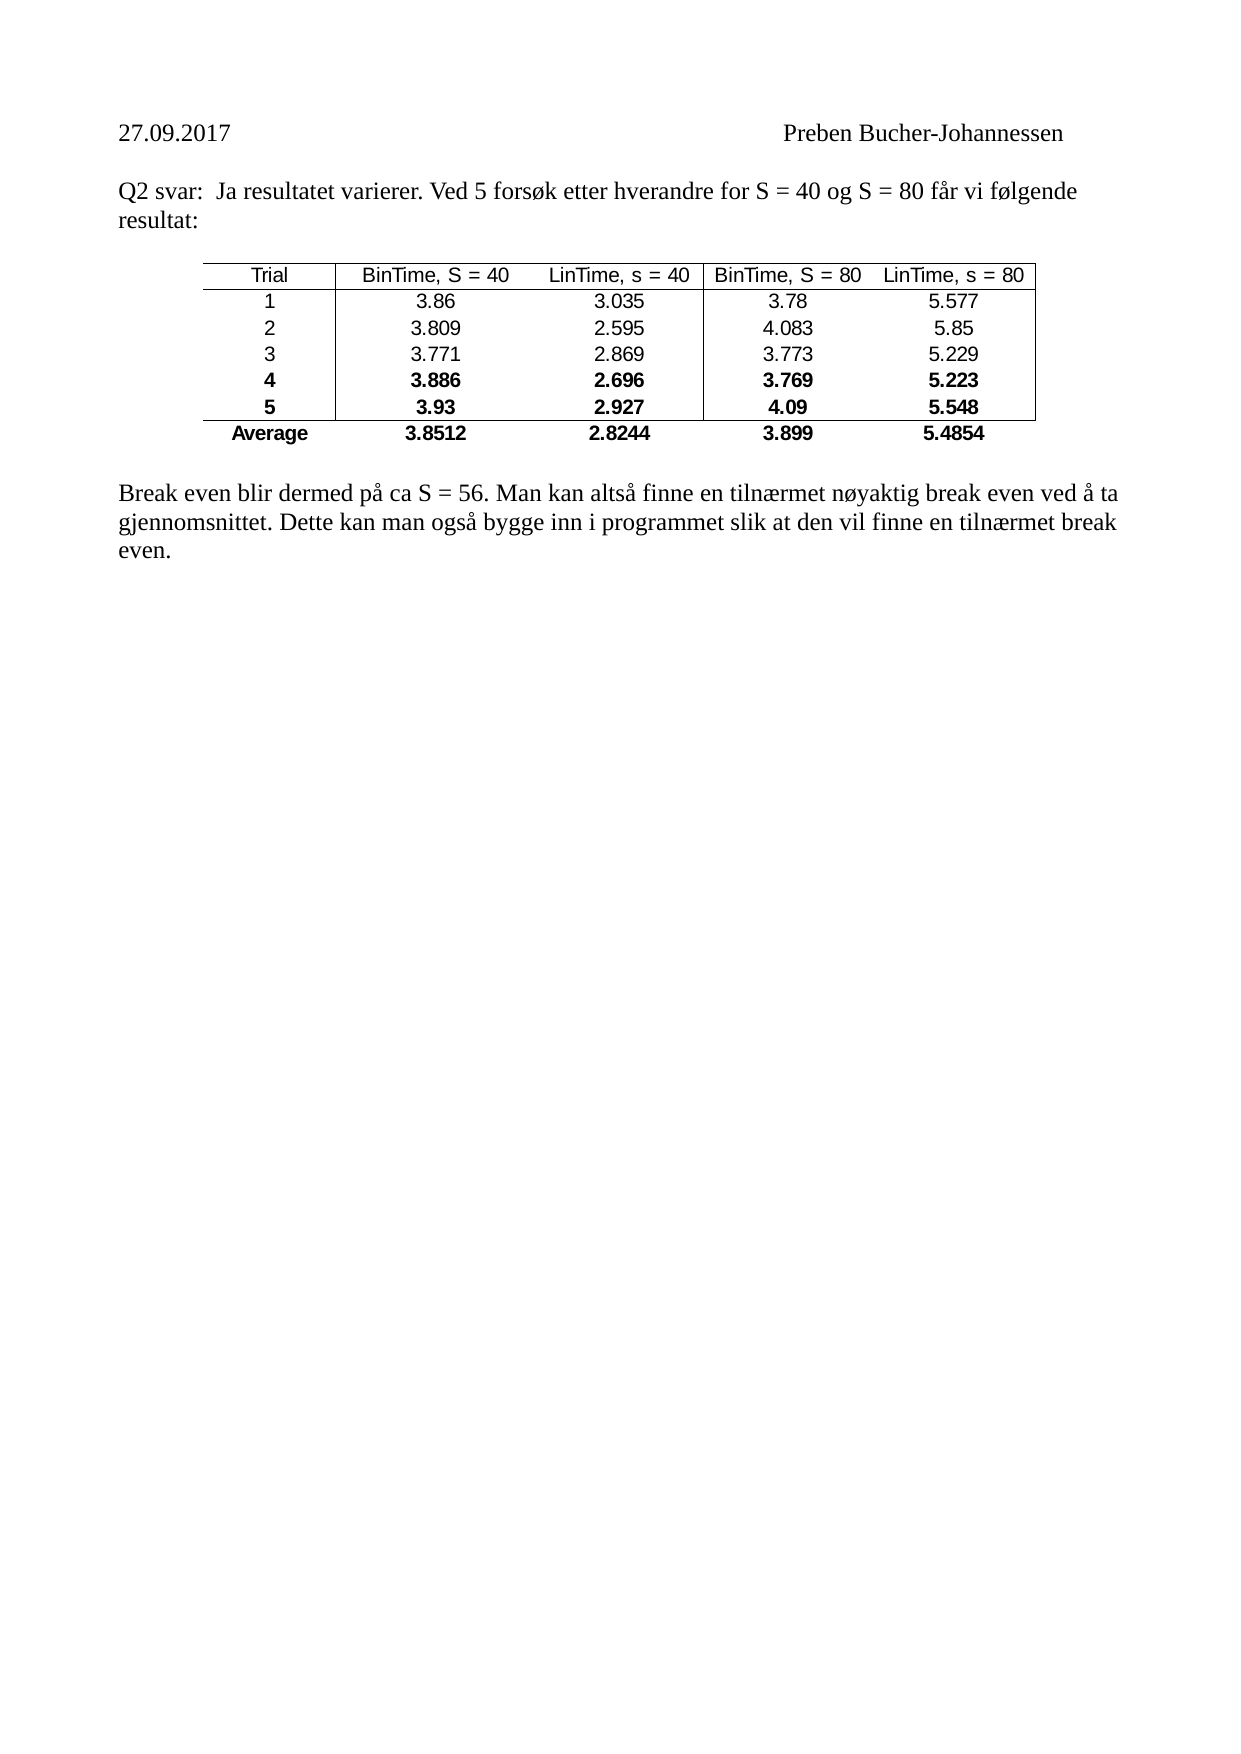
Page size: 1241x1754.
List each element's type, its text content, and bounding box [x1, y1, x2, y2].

text Break even blir dermed på ca S = 56. Man kan altså finne en tilnærmet nøyaktig break even ved å ta gjennomsnittet. Dette kan man også bygge inn i programmet slik at den vil finne en tilnærmet break even. [118, 478, 1122, 564]
text Q2 svar: Ja resultatet varierer. Ved 5 forsøk etter hverandre for S = 40 og S = 80 får vi følgende resultat: [118, 176, 1122, 234]
